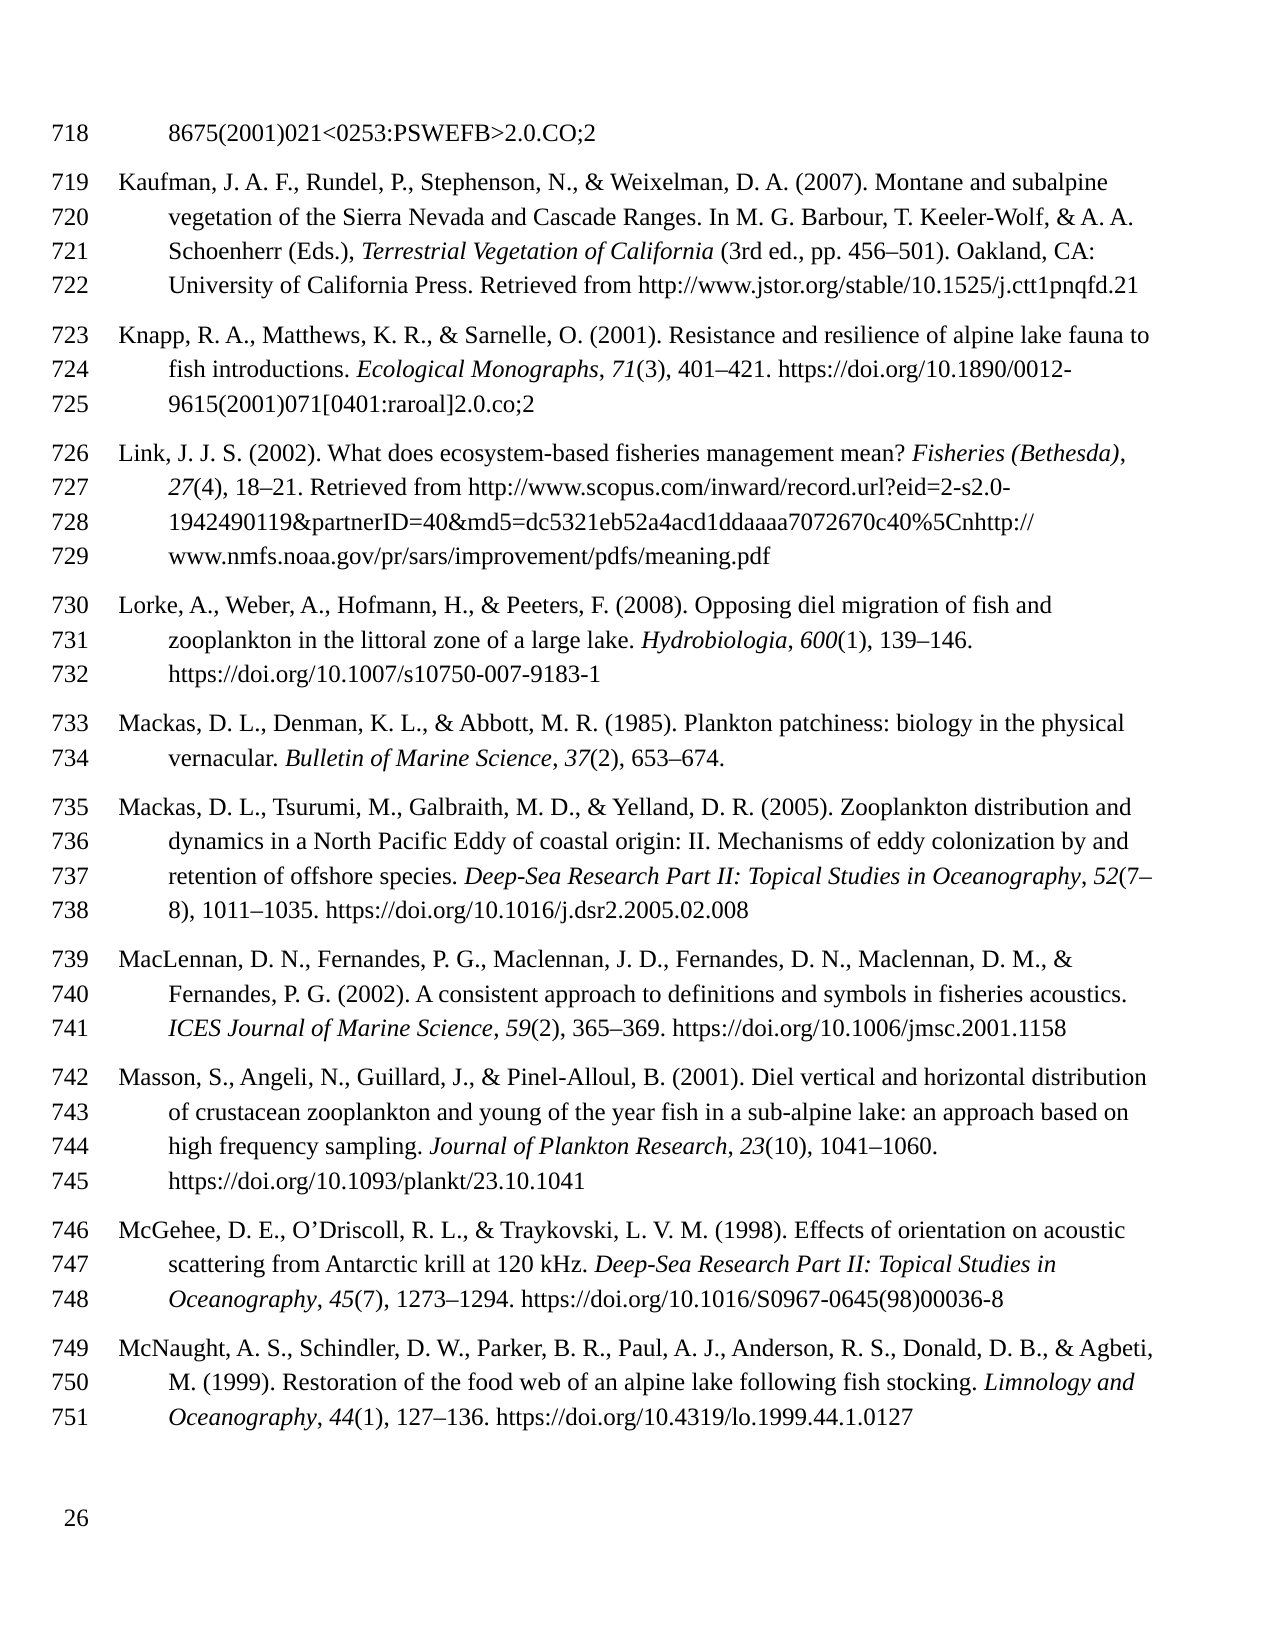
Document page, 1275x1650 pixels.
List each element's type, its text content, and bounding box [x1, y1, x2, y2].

text MacLennan, D. N., Fernandes, P. G., Maclennan, J. D., Fernandes, D. N., Maclennan, D. M., & Fernandes, P. G. (2002). A consistent approach to definitions and symbols in fisheries acoustics. ICES Journal of Marine Science, 59(2), 365–369. https://doi.org/10.1006/jmsc.2001.1158 [118, 944, 1157, 1042]
text Masson, S., Angeli, N., Guillard, J., & Pinel-Alloul, B. (2001). Diel vertical and horizontal distribution of crustacean zooplankton and young of the year fish in a sub-alpine lake: an approach based on high frequency sampling. Journal of Plankton Research, 23(10), 1041–1060. https://doi.org/10.1093/plankt/23.10.1041 [118, 1062, 1157, 1194]
text Mackas, D. L., Tsurumi, M., Galbraith, M. D., & Yelland, D. R. (2005). Zooplankton distribution and dynamics in a North Pacific Eddy of coastal origin: II. Mechanisms of eddy colonization by and retention of offshore species. Deep-Sea Research Part II: Topical Studies in Oceanography, 52(7–8), 1011–1035. https://doi.org/10.1016/j.dsr2.2005.02.008 [118, 792, 1157, 924]
text 8675(2001)021<0253:PSWEFB>2.0.CO;2 [118, 118, 1157, 147]
text Link, J. J. S. (2002). What does ecosystem-based fisheries management mean? Fisheries (Bethesda), 27(4), 18–21. Retrieved from http://www.scopus.com/inward/record.url?eid=2-s2.0-1942490119&partnerID=40&md5=dc5321eb52a4acd1ddaaaa7072670c40%5Cnhttp://www.nmfs.noaa.gov/pr/sars/improvement/pdfs/meaning.pdf [118, 438, 1157, 570]
text Lorke, A., Weber, A., Hofmann, H., & Peeters, F. (2008). Opposing diel migration of fish and zooplankton in the littoral zone of a large lake. Hydrobiologia, 600(1), 139–146. https://doi.org/10.1007/s10750-007-9183-1 [118, 590, 1157, 688]
text Kaufman, J. A. F., Rundel, P., Stephenson, N., & Weixelman, D. A. (2007). Montane and subalpine vegetation of the Sierra Nevada and Cascade Ranges. In M. G. Barbour, T. Keeler-Wolf, & A. A. Schoenherr (Eds.), Terrestrial Vegetation of California (3rd ed., pp. 456–501). Oakland, CA: University of California Press. Retrieved from http://www.jstor.org/stable/10.1525/j.ctt1pnqfd.21 [118, 167, 1157, 299]
text McGehee, D. E., O’Driscoll, R. L., & Traykovski, L. V. M. (1998). Effects of orientation on acoustic scattering from Antarctic krill at 120 kHz. Deep-Sea Research Part II: Topical Studies in Oceanography, 45(7), 1273–1294. https://doi.org/10.1016/S0967-0645(98)00036-8 [118, 1215, 1157, 1312]
text Mackas, D. L., Denman, K. L., & Abbott, M. R. (1985). Plankton patchiness: biology in the physical vernacular. Bulletin of Marine Science, 37(2), 653–674. [118, 708, 1157, 771]
text Knapp, R. A., Matthews, K. R., & Sarnelle, O. (2001). Resistance and resilience of alpine lake fauna to fish introductions. Ecological Monographs, 71(3), 401–421. https://doi.org/10.1890/0012-9615(2001)071[0401:raroal]2.0.co;2 [118, 320, 1157, 417]
text McNaught, A. S., Schindler, D. W., Parker, B. R., Paul, A. J., Anderson, R. S., Donald, D. B., & Agbeti, M. (1999). Restoration of the food web of an alpine lake following fish stocking. Limnology and Oceanography, 44(1), 127–136. https://doi.org/10.4319/lo.1999.44.1.0127 [118, 1333, 1157, 1431]
